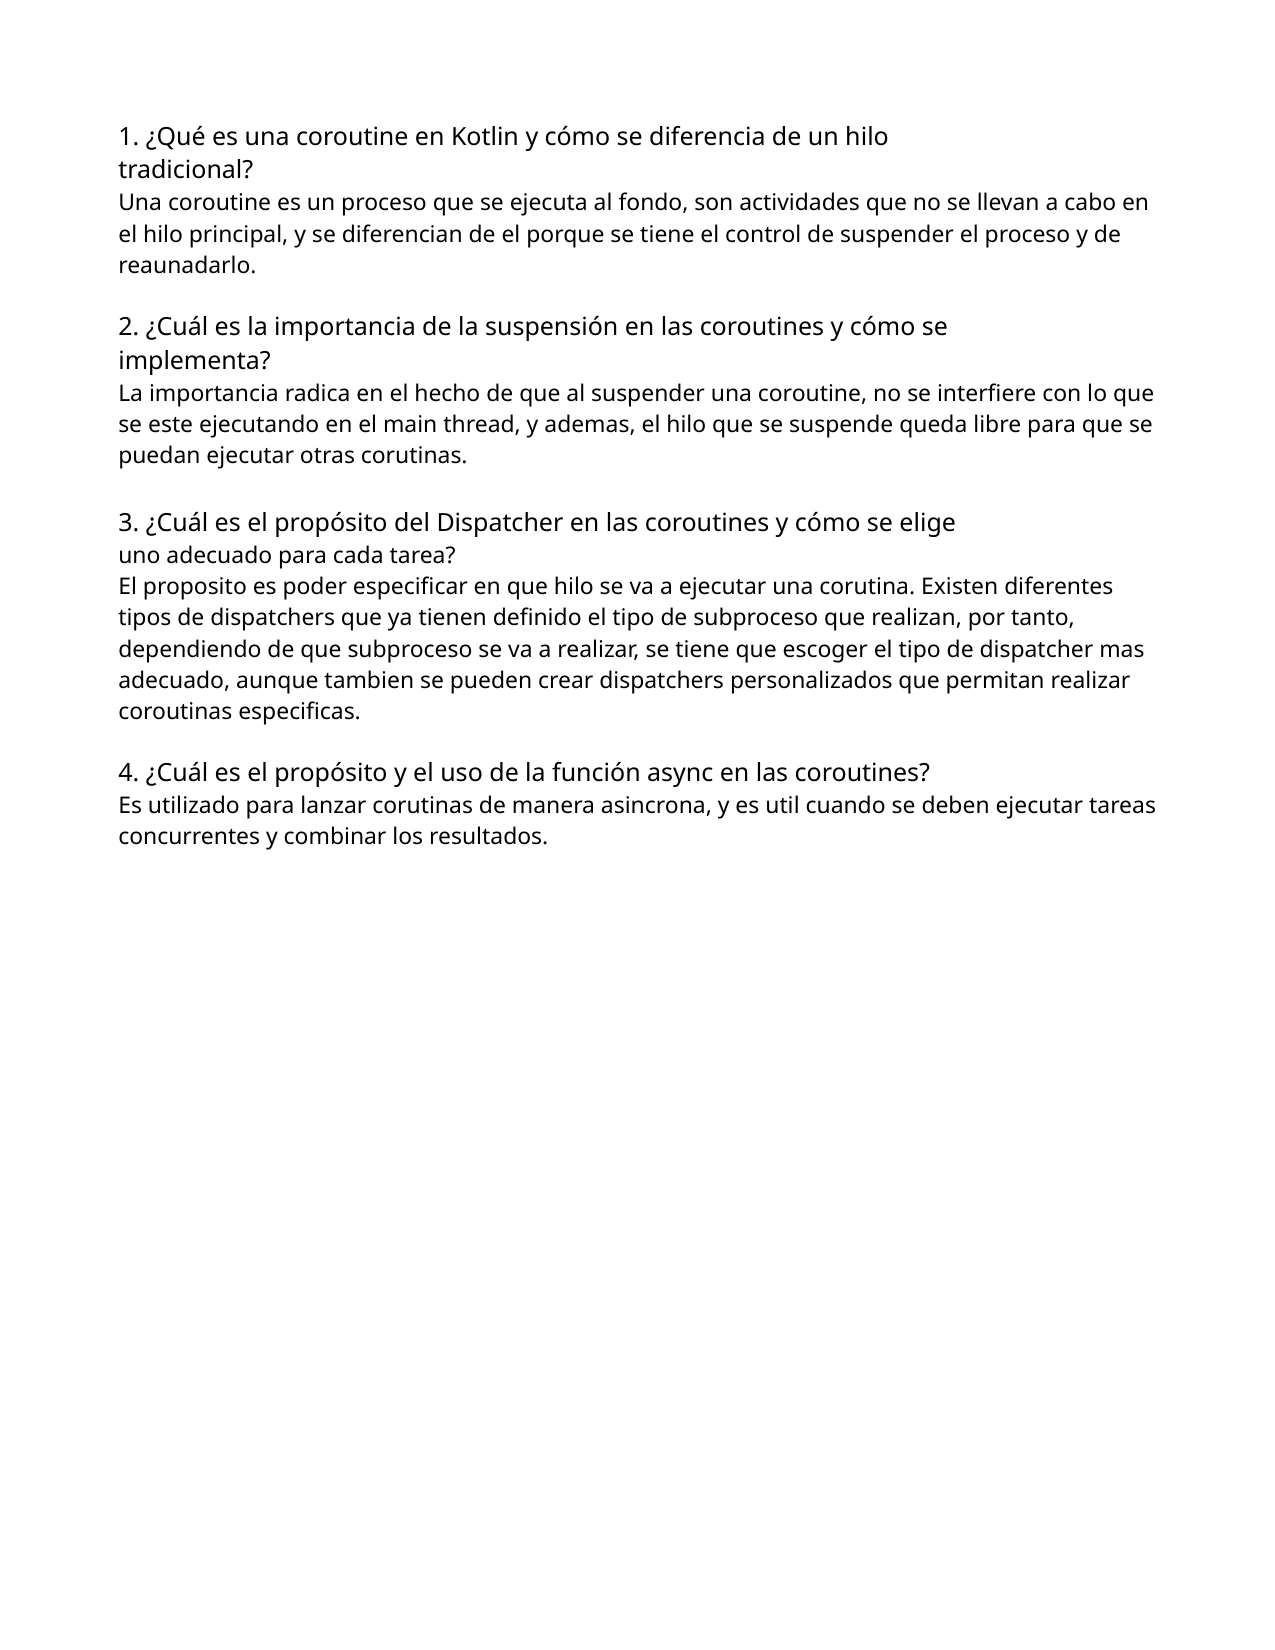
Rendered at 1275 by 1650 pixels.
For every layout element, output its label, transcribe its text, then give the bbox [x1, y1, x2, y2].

text 4. ¿Cuál es el propósito y el uso de la función async en las coroutines? [118, 755, 1157, 789]
text Es utilizado para lanzar corutinas de manera asincrona, y es util cuando se deben ejecutar tareas concurrentes y combinar los resultados. [118, 789, 1157, 852]
text Una coroutine es un proceso que se ejecuta al fondo, son actividades que no se llevan a cabo en el hilo principal, y se diferencian de el porque se tiene el control de suspender el proceso y de reaunadarlo. [118, 186, 1157, 280]
text 2. ¿Cuál es la importancia de la suspensión en las coroutines y cómo se implementa? [118, 309, 1157, 377]
text 3. ¿Cuál es el propósito del Dispatcher en las coroutines y cómo se elige uno adecuado para cada tarea? [118, 505, 1157, 570]
text La importancia radica en el hecho de que al suspender una coroutine, no se interfiere con lo que se este ejecutando en el main thread, y ademas, el hilo que se suspende queda libre para que se puedan ejecutar otras corutinas. [118, 377, 1157, 471]
text El proposito es poder especificar en que hilo se va a ejecutar una corutina. Existen diferentes tipos de dispatchers que ya tienen definido el tipo de subproceso que realizan, por tanto, dependiendo de que subproceso se va a realizar, se tiene que escoger el tipo de dispatcher mas adecuado, aunque tambien se pueden crear dispatchers personalizados que permitan realizar coroutinas especificas. [118, 570, 1157, 726]
text 1. ¿Qué es una coroutine en Kotlin y cómo se diferencia de un hilo tradicional? [118, 118, 1157, 186]
